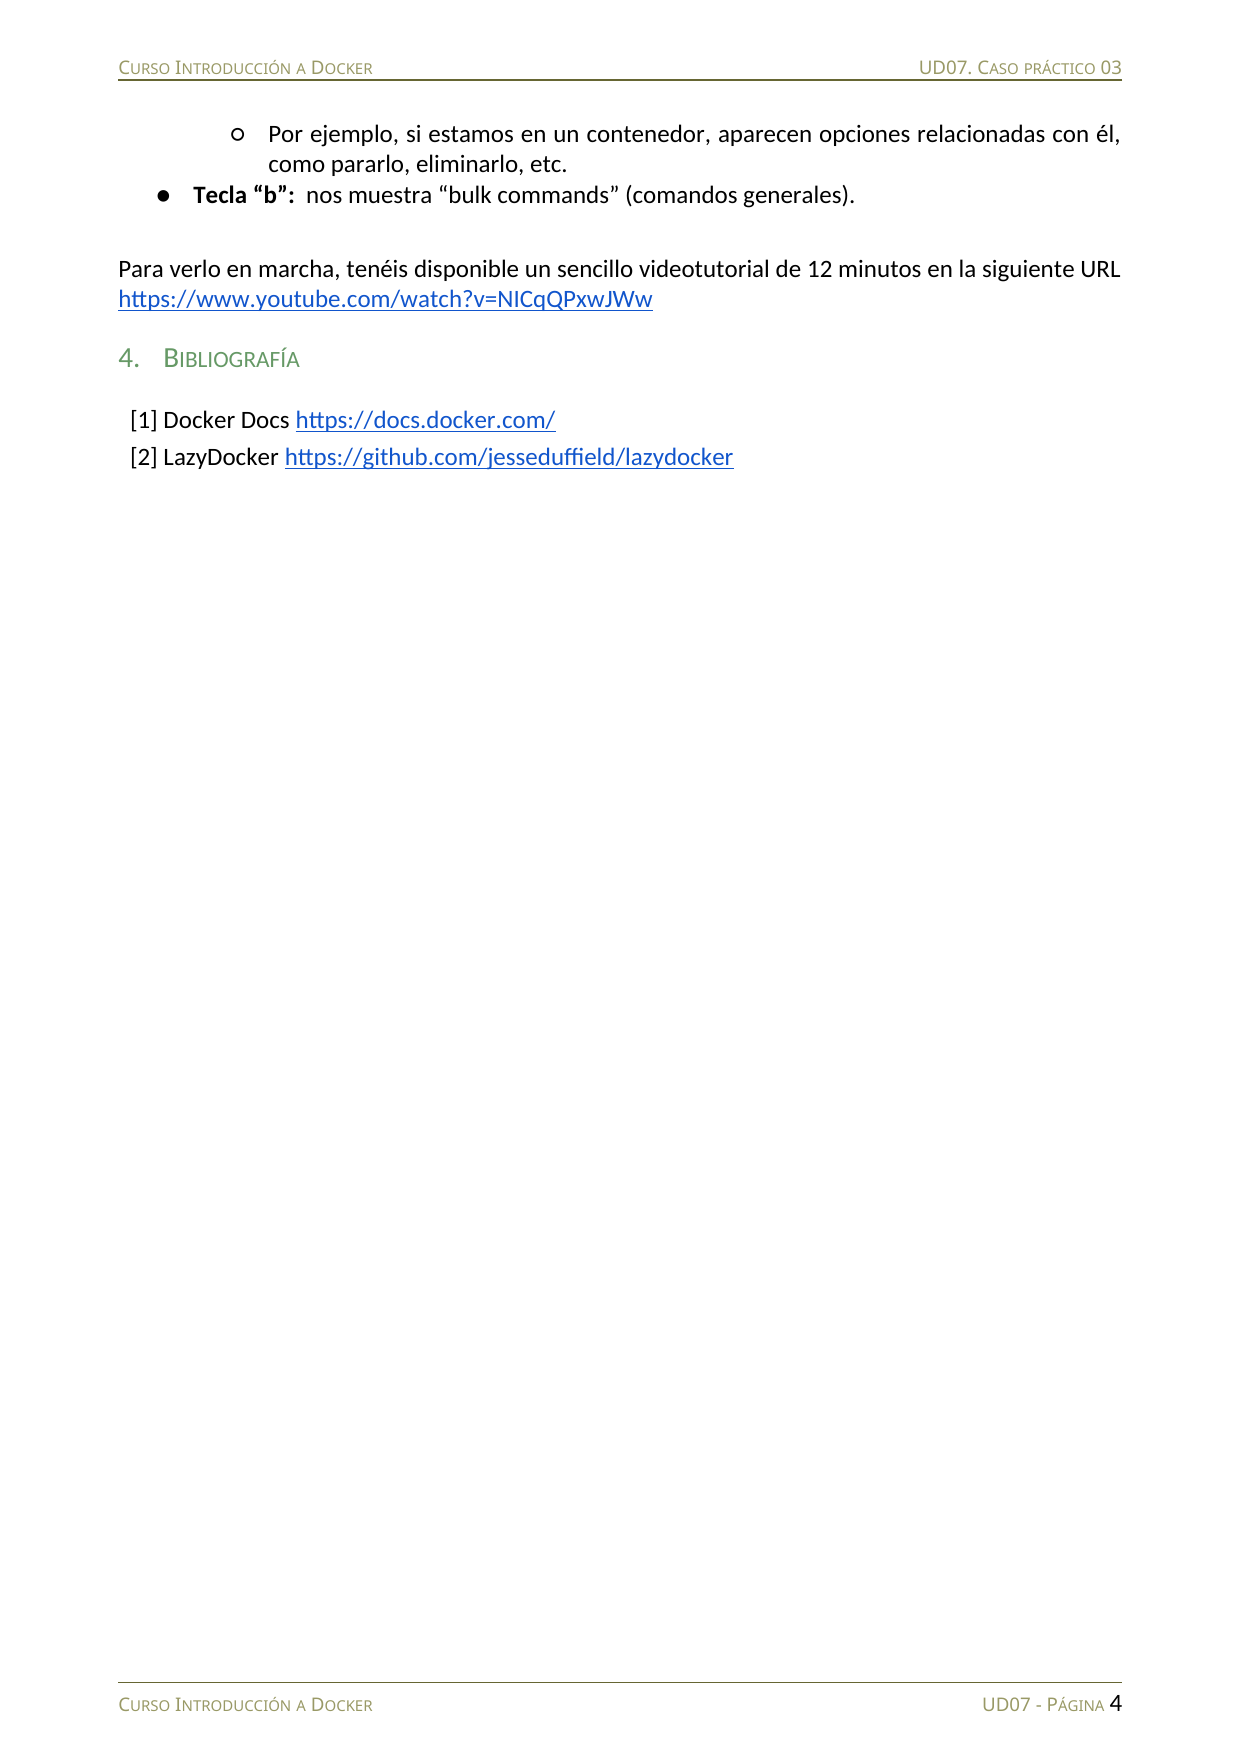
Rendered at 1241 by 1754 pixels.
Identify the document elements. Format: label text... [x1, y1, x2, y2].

text [1] Docker Docs https://docs.docker.com/ [118, 404, 1122, 435]
text [2] LazyDocker https://github.com/jesseduffield/lazydocker [118, 442, 1122, 472]
subtitle Bibliografía [118, 339, 1122, 374]
list Por ejemplo, si estamos en un contenedor, aparecen opciones relacionadas con él, como pararlo, eliminarlo, etc. [231, 118, 1122, 179]
list Tecla “b”: nos muestra “bulk commands” (comandos generales). [156, 179, 1122, 209]
text Para verlo en marcha, tenéis disponible un sencillo videotutorial de 12 minutos en la siguiente URL https://www.youtube.com/watch?v=NICqQPxwJWw [118, 253, 1122, 314]
